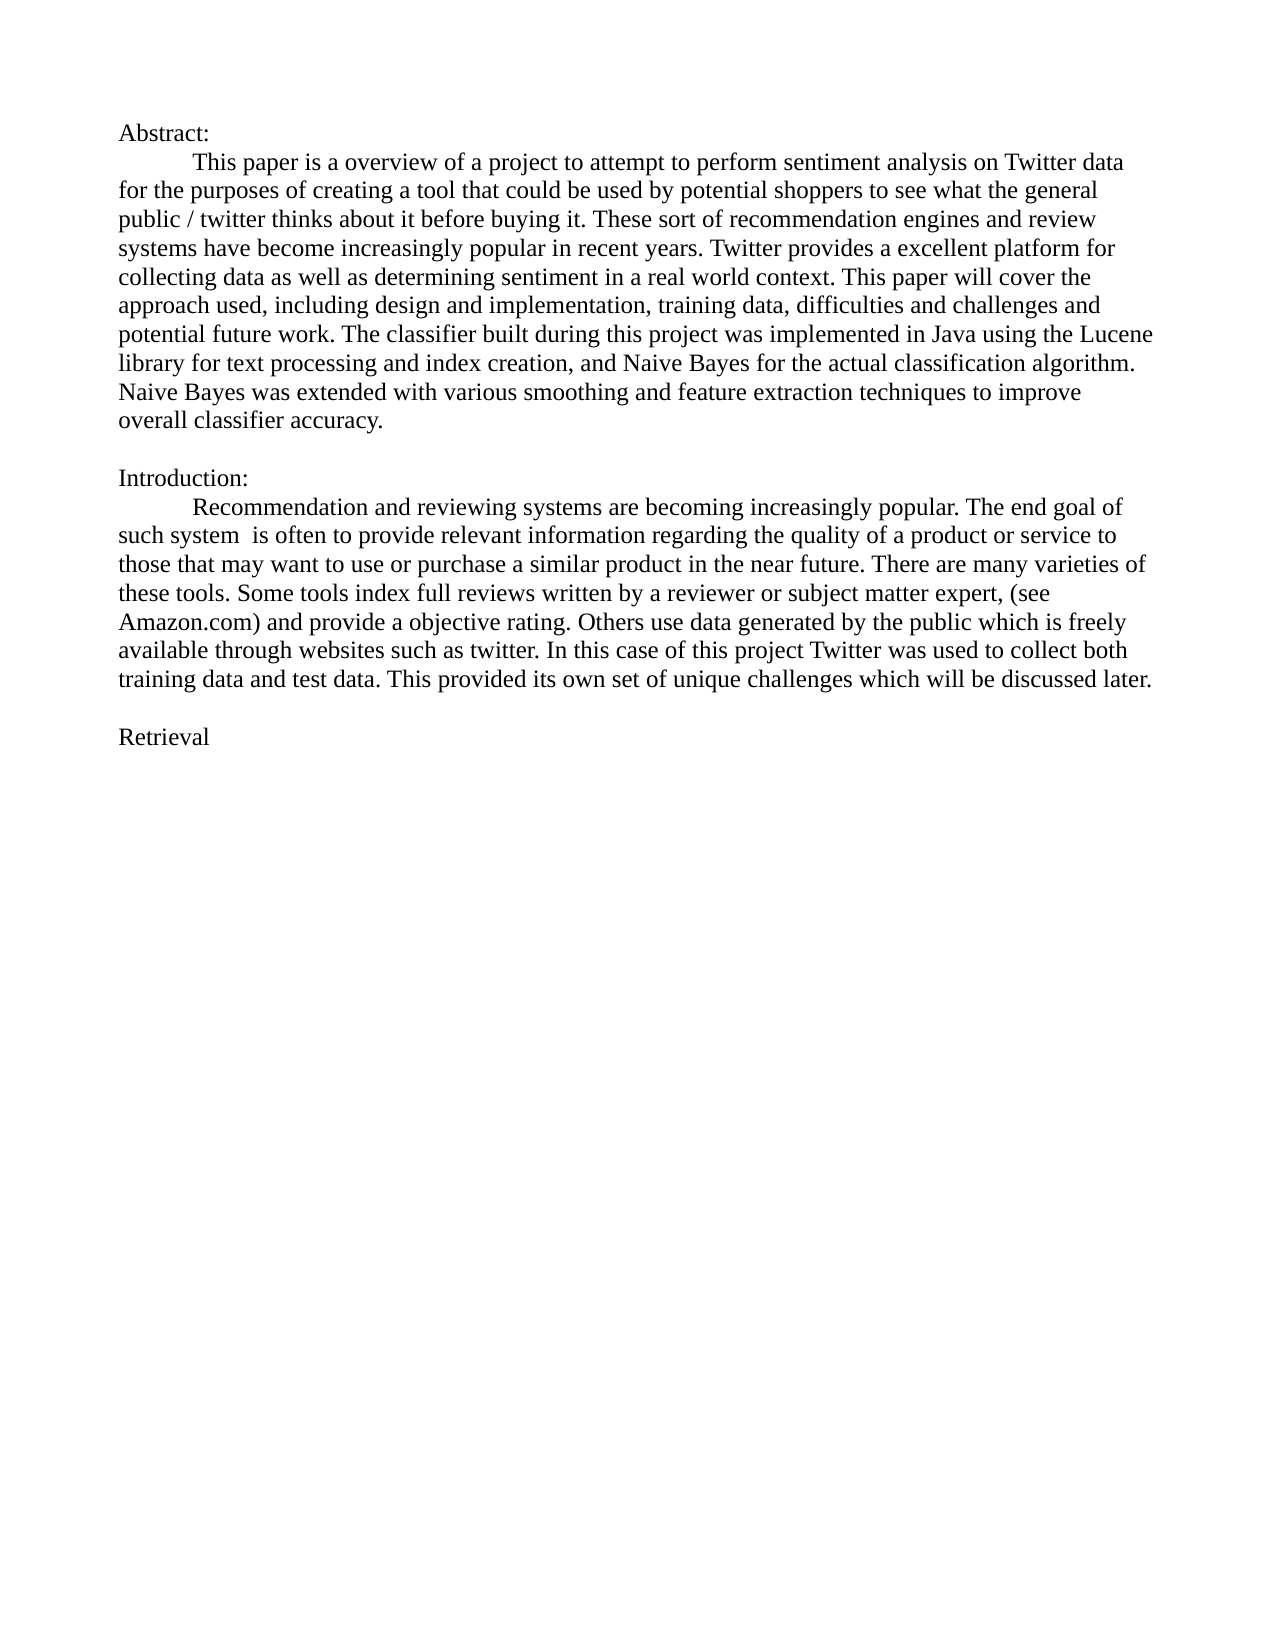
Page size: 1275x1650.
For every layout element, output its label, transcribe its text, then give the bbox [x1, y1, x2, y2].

text Abstract: [118, 118, 1157, 147]
text Retrieval [118, 722, 1157, 751]
text This paper is a overview of a project to attempt to perform sentiment analysis on Twitter data for the purposes of creating a tool that could be used by potential shoppers to see what the general public / twitter thinks about it before buying it. These sort of recommendation engines and review systems have become increasingly popular in recent years. Twitter provides a excellent platform for collecting data as well as determining sentiment in a real world context. This paper will cover the approach used, including design and implementation, training data, difficulties and challenges and potential future work. The classifier built during this project was implemented in Java using the Lucene library for text processing and index creation, and Naive Bayes for the actual classification algorithm. Naive Bayes was extended with various smoothing and feature extraction techniques to improve overall classifier accuracy. [118, 147, 1157, 434]
text Introduction: [118, 463, 1157, 492]
text Recommendation and reviewing systems are becoming increasingly popular. The end goal of such system is often to provide relevant information regarding the quality of a product or service to those that may want to use or purchase a similar product in the near future. There are many varieties of these tools. Some tools index full reviews written by a reviewer or subject matter expert, (see Amazon.com) and provide a objective rating. Others use data generated by the public which is freely available through websites such as twitter. In this case of this project Twitter was used to collect both training data and test data. This provided its own set of unique challenges which will be discussed later. [118, 492, 1157, 693]
